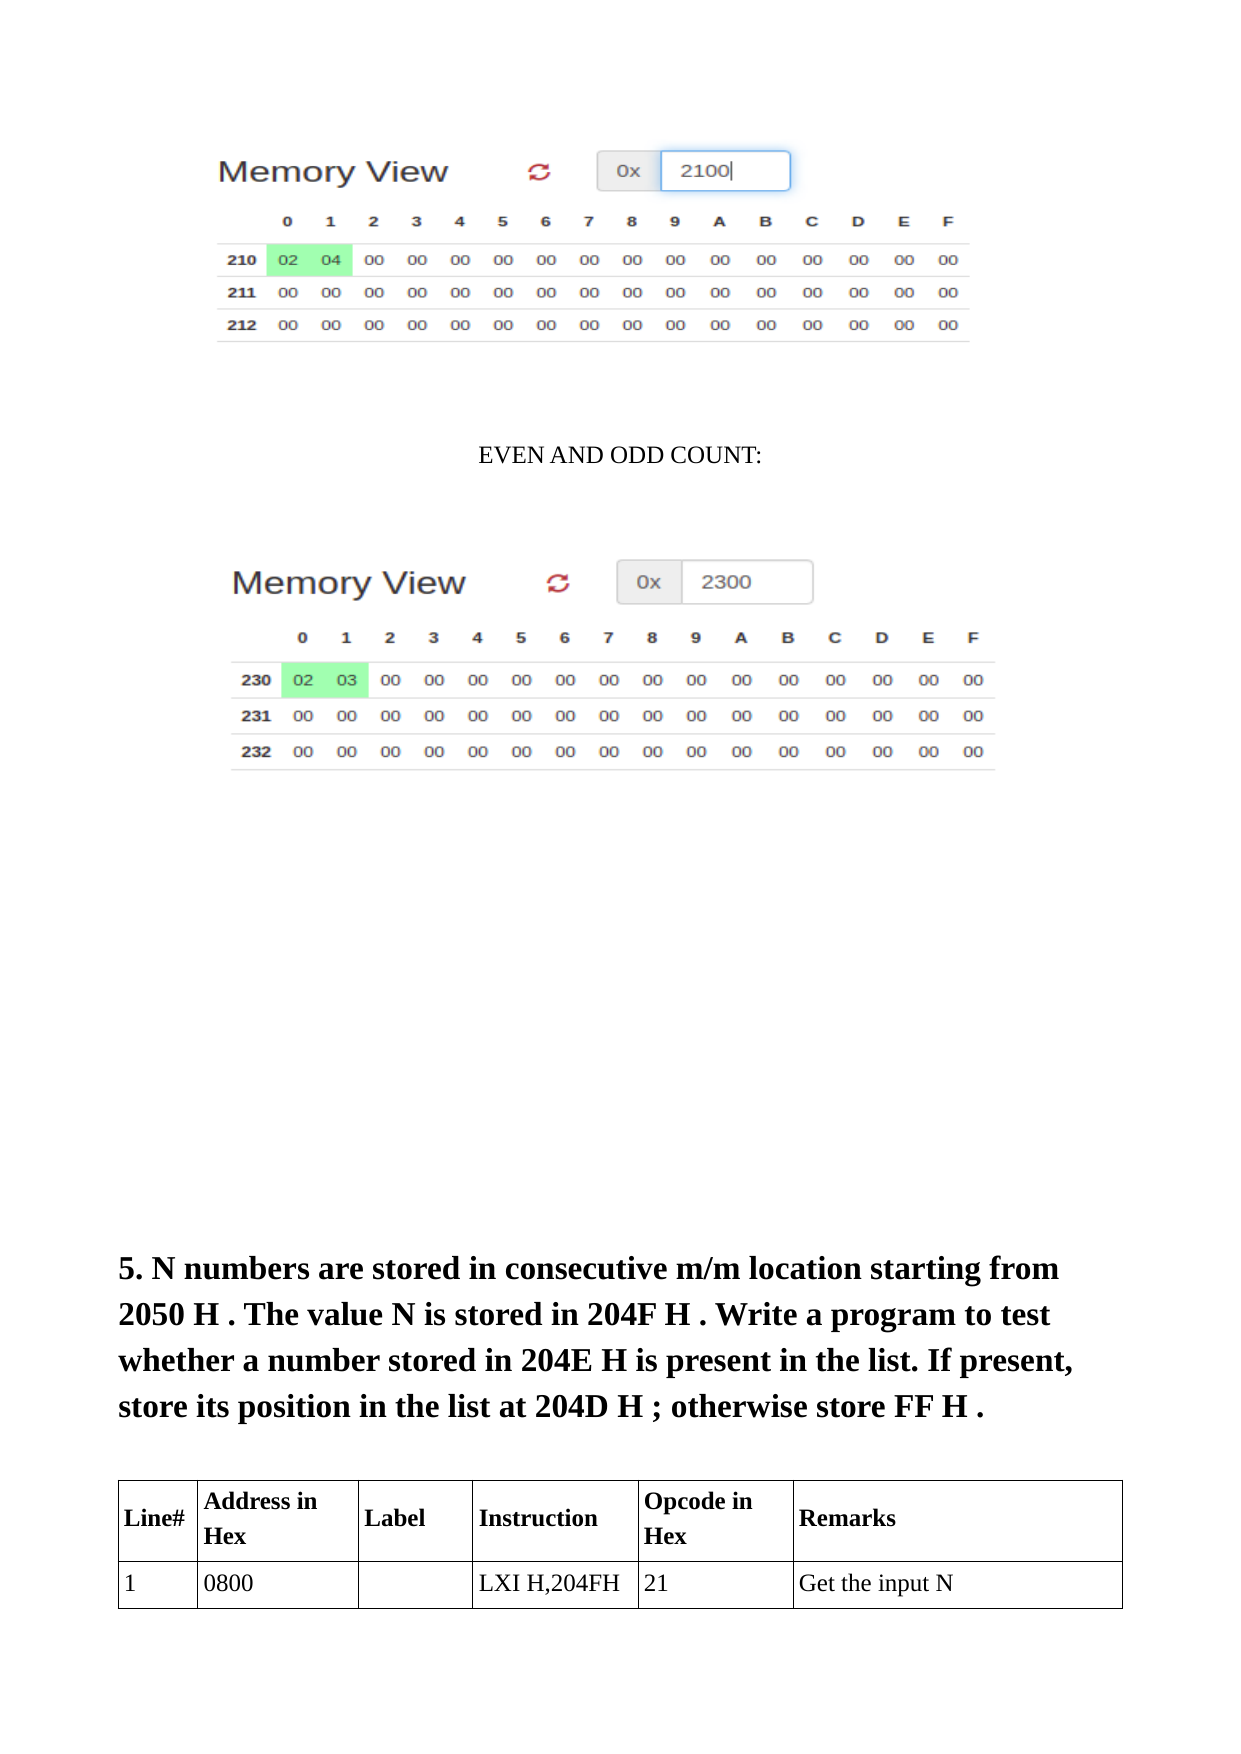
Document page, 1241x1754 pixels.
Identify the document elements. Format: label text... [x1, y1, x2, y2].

table_cell 21 [639, 1562, 793, 1608]
table_header Label [359, 1481, 472, 1561]
table_cell 1 [119, 1562, 197, 1608]
table_cell Get the input N [794, 1562, 1122, 1608]
text EVEN AND ODD COUNT: [118, 440, 1122, 468]
table_header Line# [119, 1481, 197, 1561]
table_cell [359, 1562, 472, 1608]
text 5. N numbers are stored in consecutive m/m location starting from 2050 H . The value N is stored in 204F H . Write a program to test whether a number stored in 204E H is present in the list. If present, store its position in the list at 204D H ; otherwise store FF H . [118, 1248, 1122, 1424]
table_header Address in Hex [198, 1481, 358, 1561]
table_header Opcode in Hex [639, 1481, 793, 1561]
picture [757, 139, 979, 351]
picture [821, 544, 1024, 782]
table_header Remarks [794, 1481, 1122, 1561]
table_cell 0800 [198, 1562, 358, 1608]
table_cell LXI H,204FH [473, 1562, 638, 1608]
table_header Instruction [473, 1481, 638, 1561]
